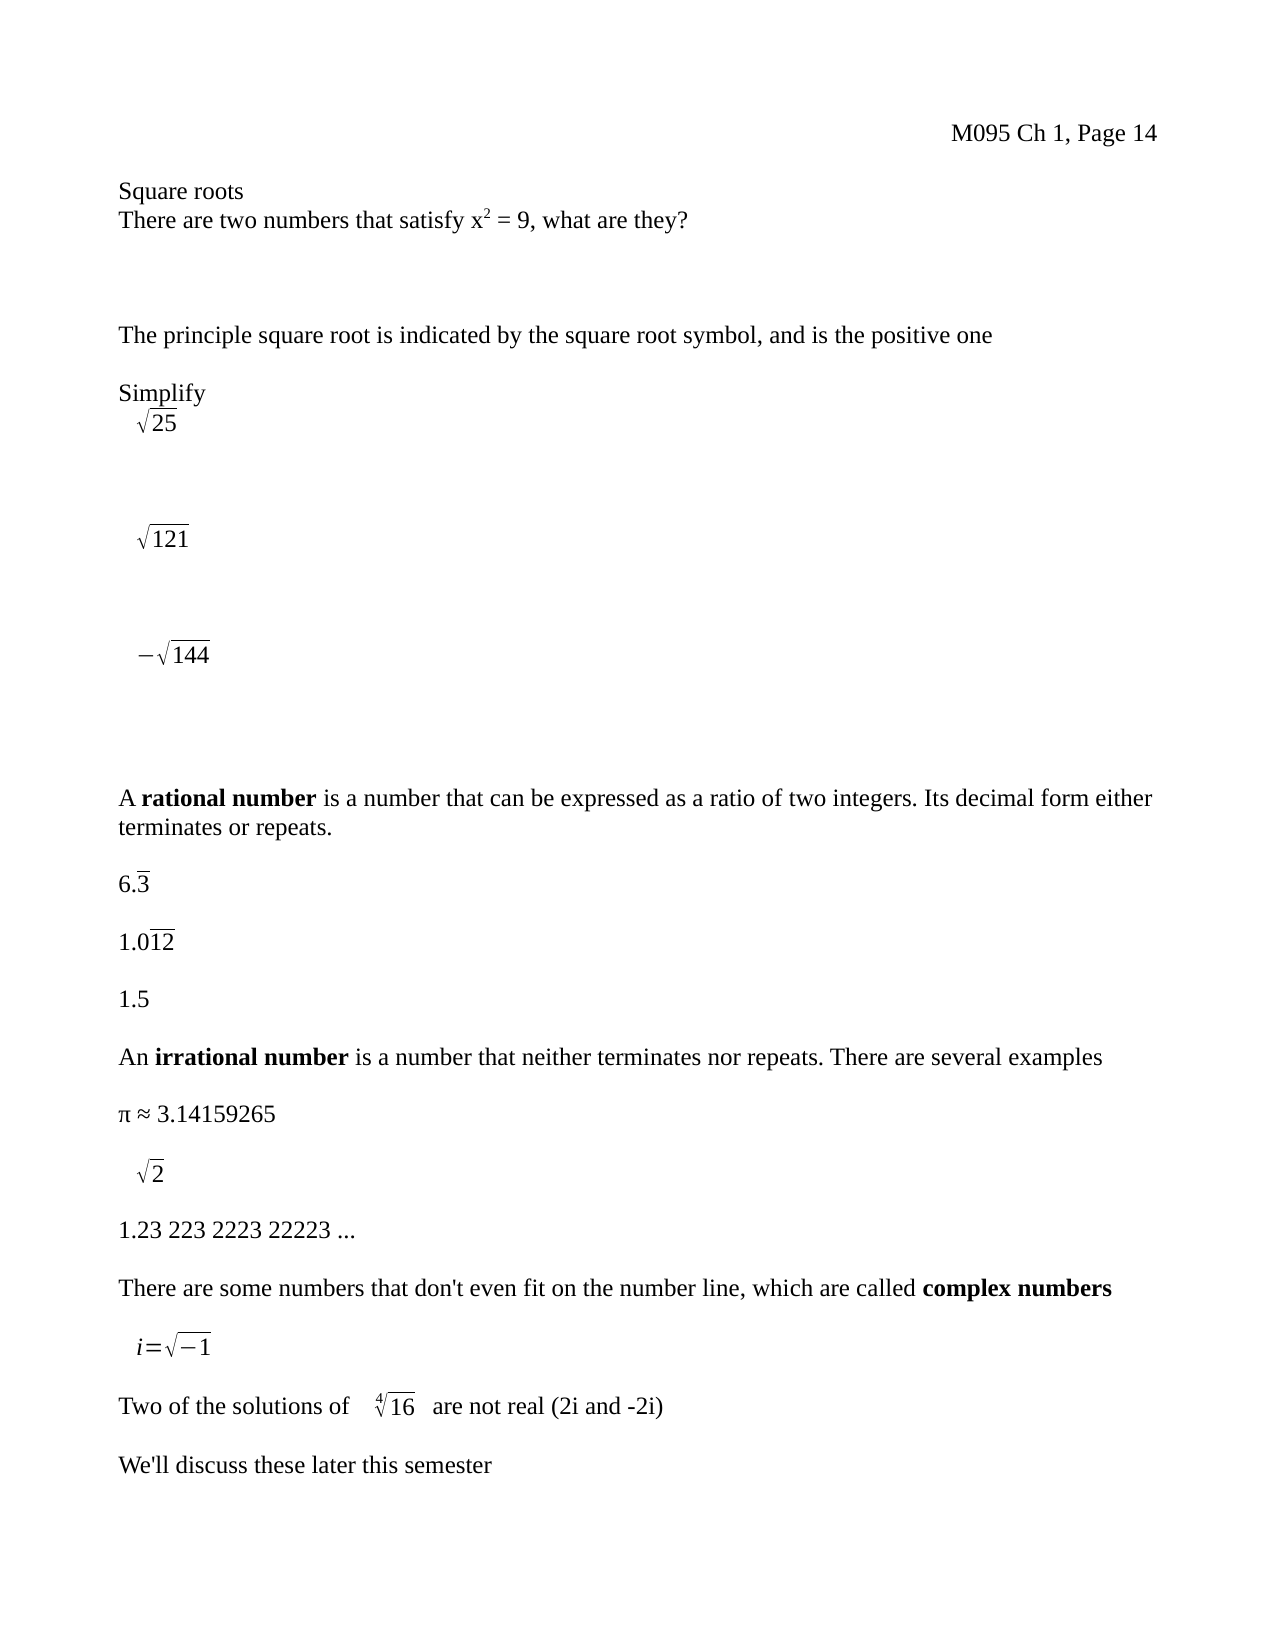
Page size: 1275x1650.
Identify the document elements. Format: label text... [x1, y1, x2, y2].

text An irrational number is a number that neither terminates nor repeats. There are several examples [118, 1042, 1157, 1071]
text 6.3 [118, 869, 1157, 898]
text Simplify [118, 378, 1157, 406]
text We'll discuss these later this semester [118, 1450, 1157, 1479]
text Square roots [118, 176, 1157, 205]
text There are some numbers that don't even fit on the number line, which are called complex numbers [118, 1273, 1157, 1302]
text A rational number is a number that can be expressed as a ratio of two integers. Its decimal form either terminates or repeats. [118, 783, 1157, 841]
text π ≈ 3.14159265 [118, 1099, 1157, 1128]
text There are two numbers that satisfy x2 = 9, what are they? [118, 205, 1157, 234]
text The principle square root is indicated by the square root symbol, and is the positive one [118, 320, 1157, 349]
text 1.23 223 2223 22223 ... [118, 1216, 1157, 1244]
text Two of the solutions of are not real (2i and -2i) [118, 1389, 1157, 1421]
text 1.012 [118, 927, 1157, 956]
text 1.5 [118, 984, 1157, 1013]
